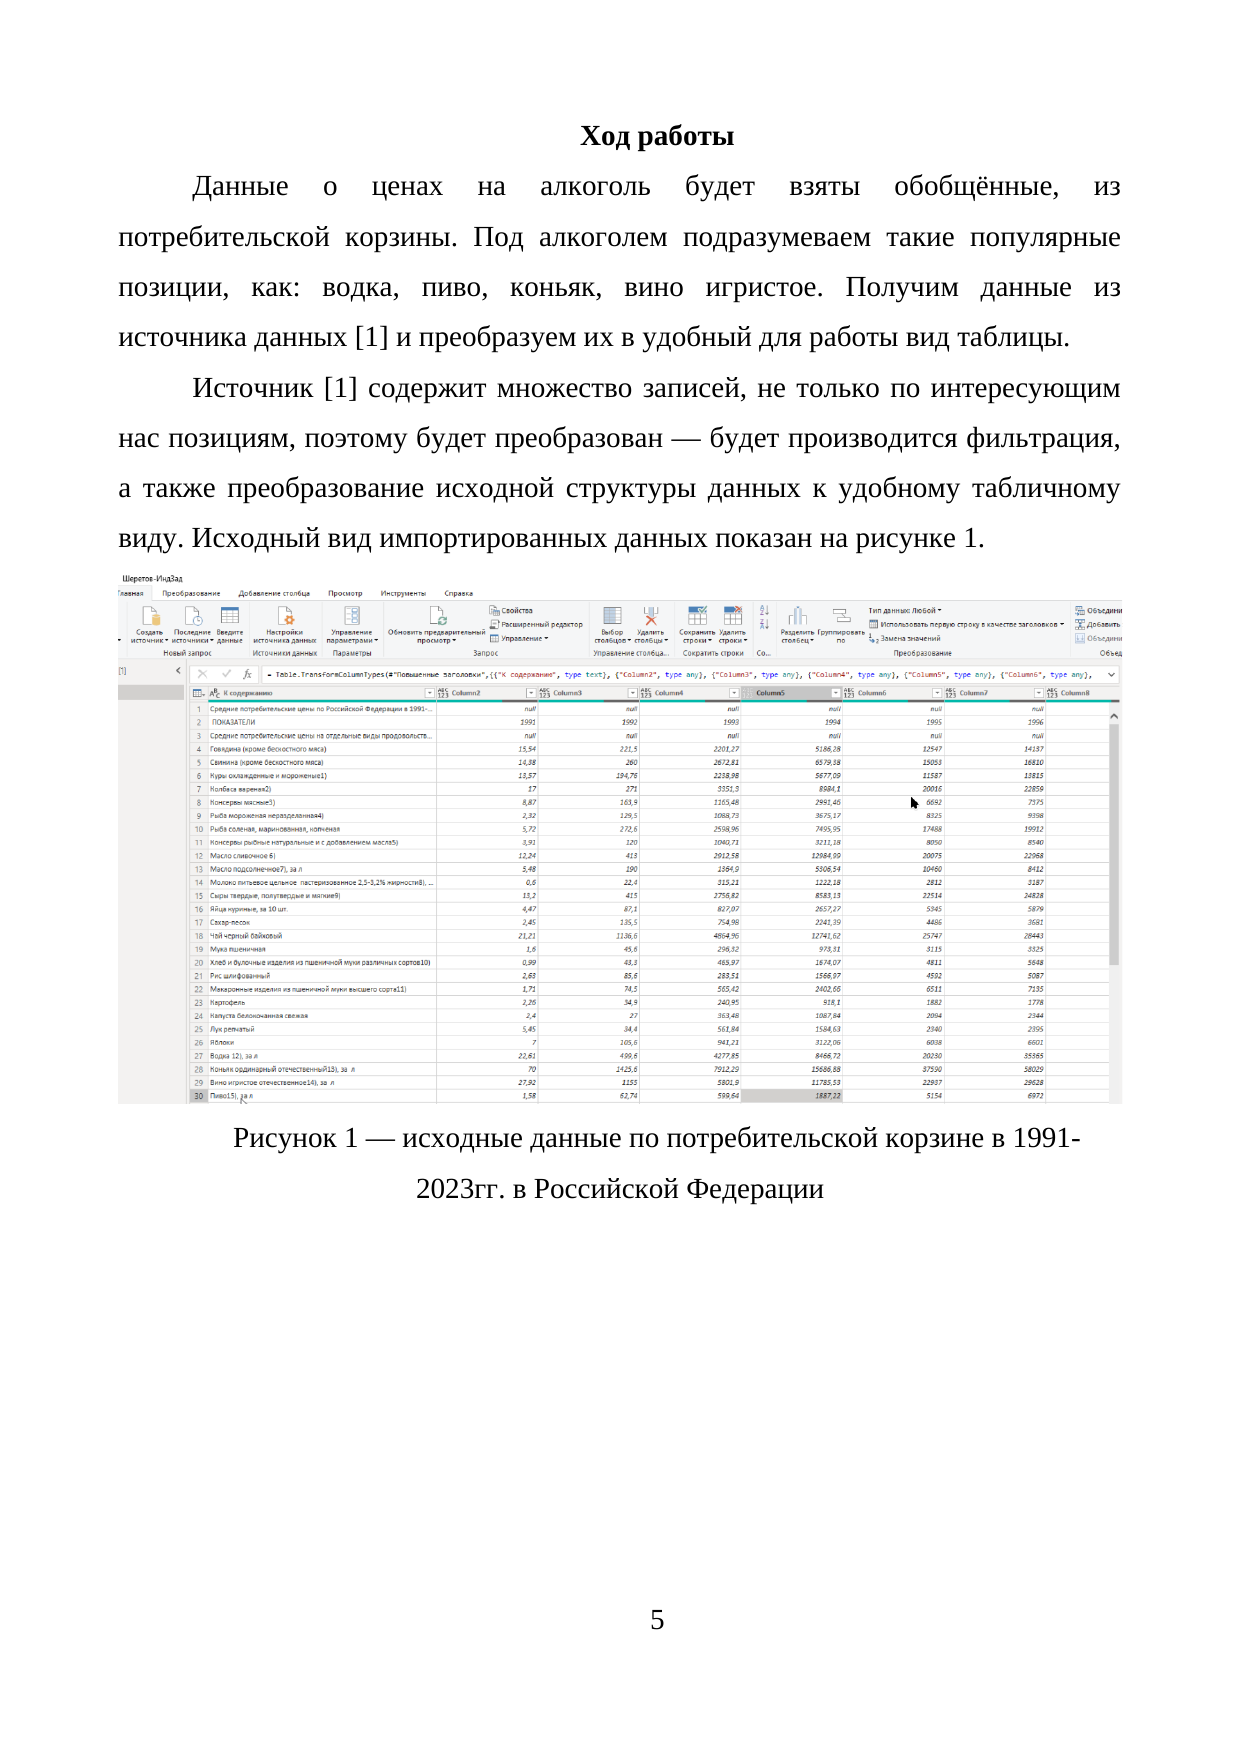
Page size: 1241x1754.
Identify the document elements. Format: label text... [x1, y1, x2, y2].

text Рисунок 1 — исходные данные по потребительской корзине в 1991-2023гг. в Российской Федерации [118, 1104, 1122, 1204]
picture [118, 571, 1123, 1104]
text Данные о ценах на алкоголь будет взяты обобщённые, из потребительской корзины. Под алкоголем подразумеваем такие популярные позиции, как: водка, пиво, коньяк, вино игристое. Получим данные из источника данных [1] и преобразуем их в удобный для работы вид таблицы. [118, 168, 1122, 353]
text Источник [1] содержит множество записей, не только по интересующим нас позициям, поэтому будет преобразован — будет производится фильтрация, а также преобразование исходной структуры данных к удобному табличному виду. Исходный вид импортированных данных показан на рисунке 1. [118, 370, 1122, 554]
text Ход работы [118, 118, 1122, 152]
